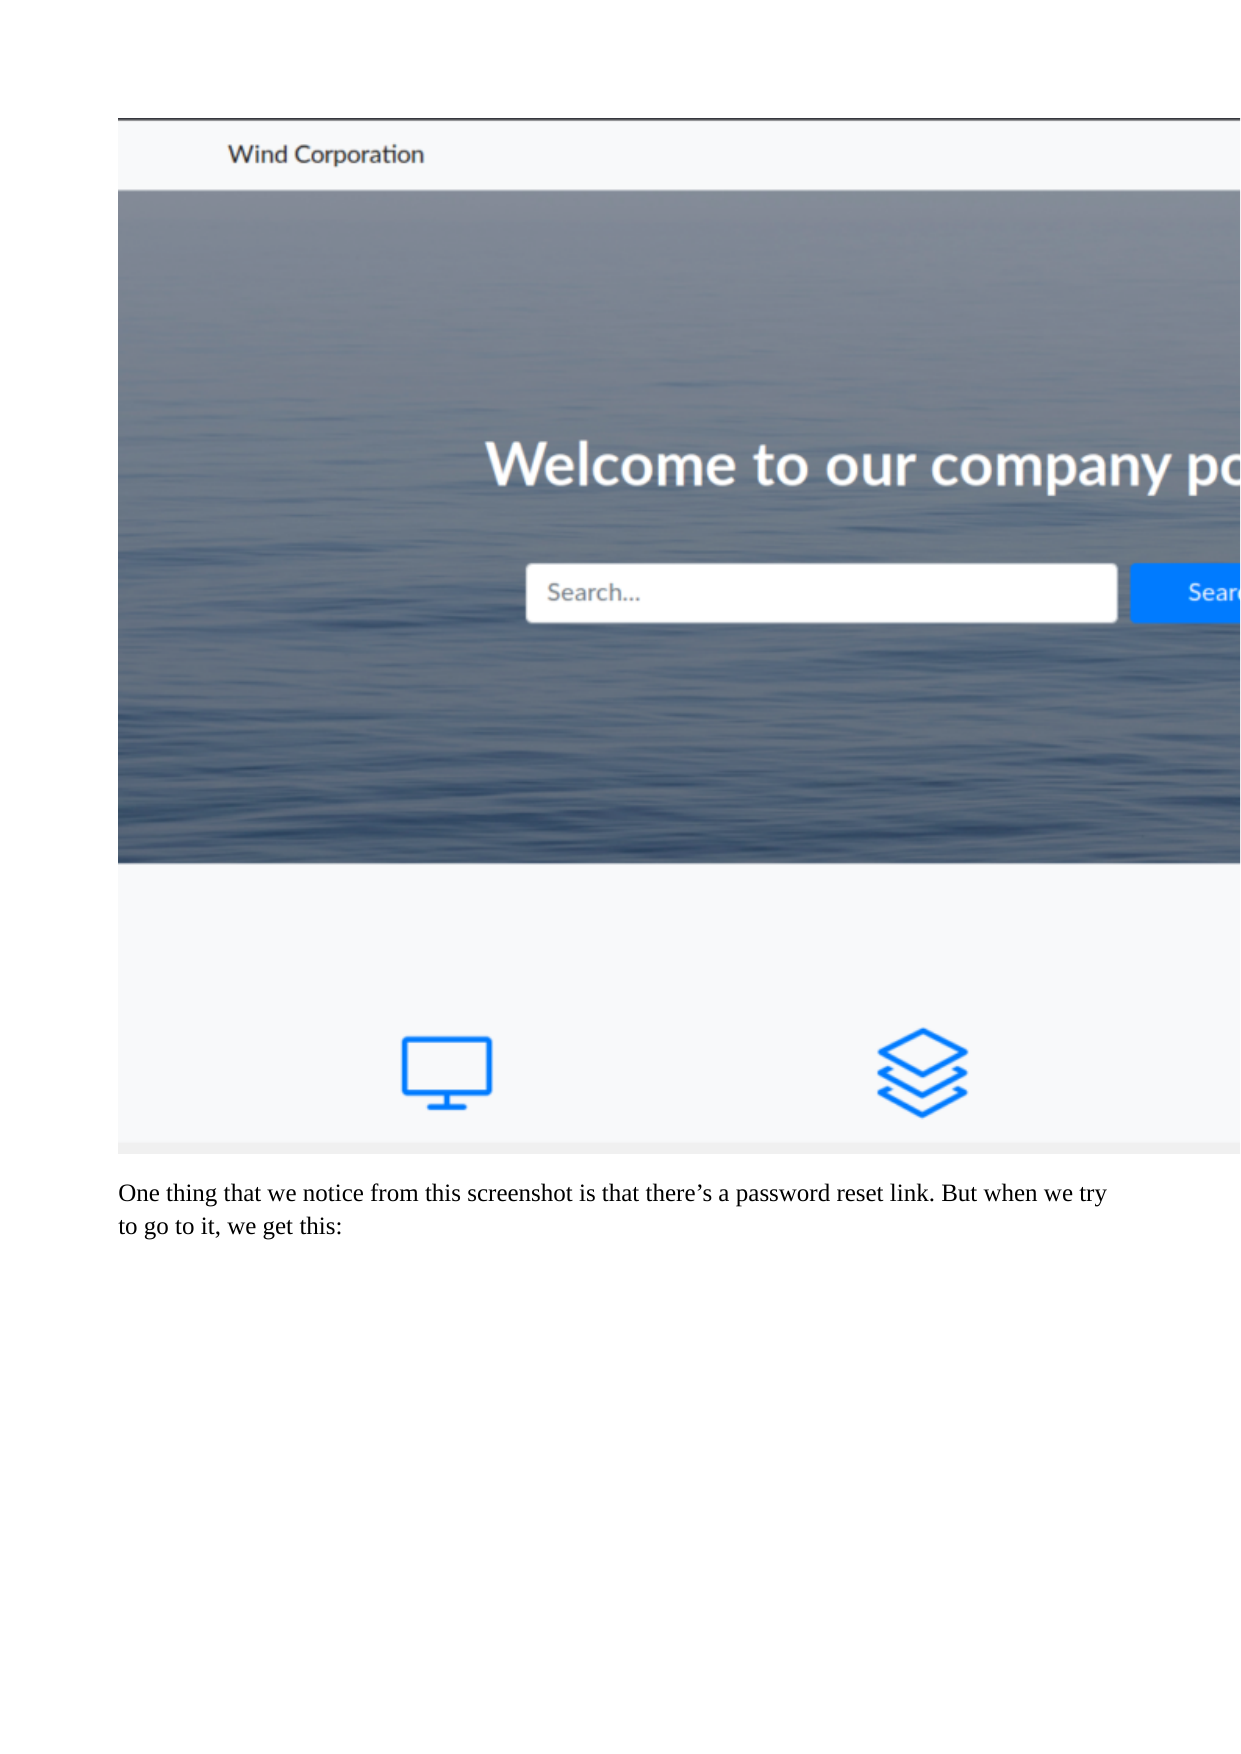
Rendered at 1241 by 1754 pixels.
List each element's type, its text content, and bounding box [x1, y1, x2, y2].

picture [118, 118, 1241, 1154]
text One thing that we notice from this screenshot is that there’s a password reset link. But when we try to go to it, we get this: [118, 1178, 1122, 1240]
